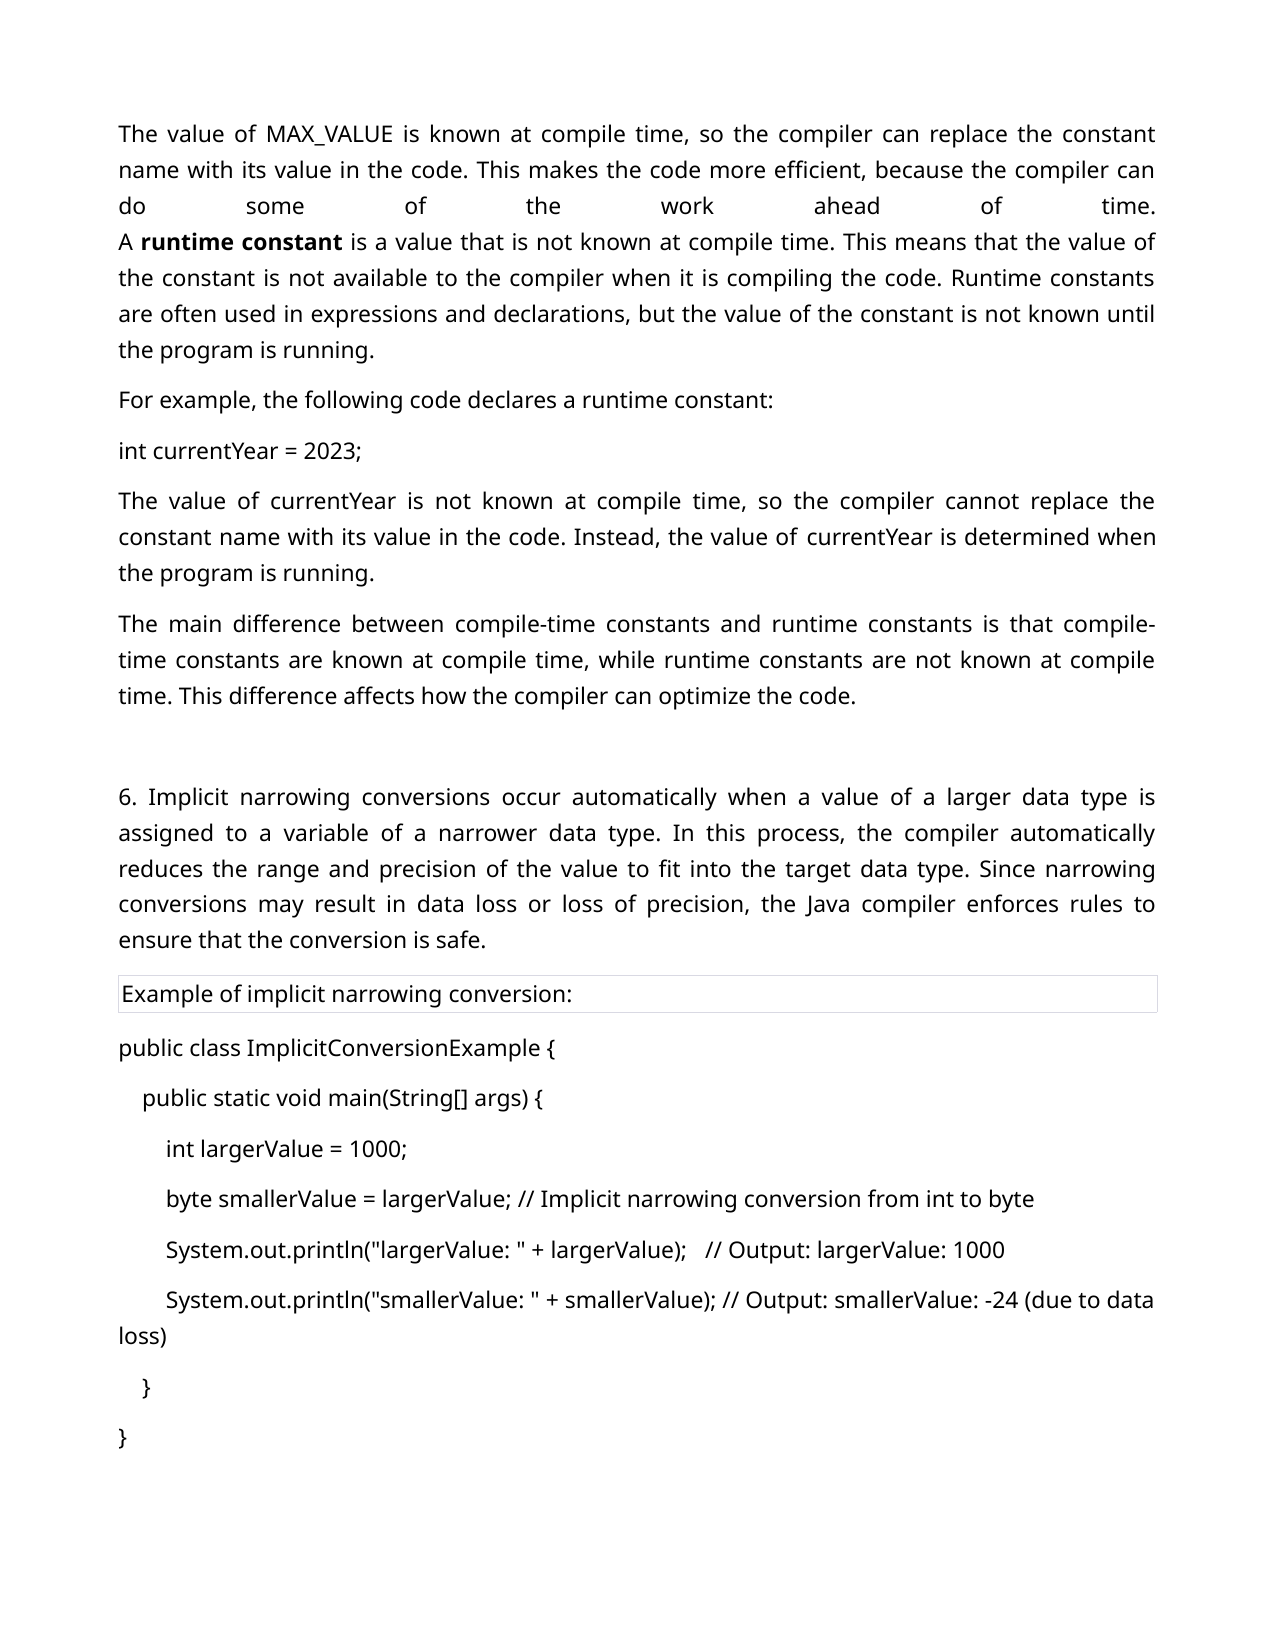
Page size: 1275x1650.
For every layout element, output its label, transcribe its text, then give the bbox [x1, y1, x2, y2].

text } [118, 1421, 1157, 1452]
text The value of currentYear is not known at compile time, so the compiler cannot replace the constant name with its value in the code. Instead, the value of currentYear is determined when the program is running. [118, 485, 1157, 588]
text public static void main(String[] args) { [118, 1082, 1157, 1113]
text public class ImplicitConversionExample { [118, 1031, 1157, 1063]
text } [118, 1371, 1157, 1402]
text The value of MAX_VALUE is known at compile time, so the compiler can replace the constant name with its value in the code. This makes the code more efficient, because the compiler can do some of the work ahead of time. A runtime constant is a value that is not known at compile time. This means that the value of the constant is not available to the compiler when it is compiling the code. Runtime constants are often used in expressions and declarations, but the value of the constant is not known until the program is running. [118, 118, 1157, 365]
text int largerValue = 1000; [118, 1132, 1157, 1164]
text The main difference between compile-time constants and runtime constants is that compile-time constants are known at compile time, while runtime constants are not known at compile time. This difference affects how the compiler can optimize the code. [118, 608, 1157, 711]
text Example of implicit narrowing conversion: [119, 976, 1157, 1012]
text System.out.println("largerValue: " + largerValue); // Output: largerValue: 1000 [118, 1233, 1157, 1265]
text int currentYear = 2023; [118, 435, 1157, 466]
text System.out.println("smallerValue: " + smallerValue); // Output: smallerValue: -24 (due to data loss) [118, 1284, 1157, 1351]
text byte smallerValue = largerValue; // Implicit narrowing conversion from int to byte [118, 1183, 1157, 1214]
text For example, the following code declares a runtime constant: [118, 384, 1157, 416]
text 6. Implicit narrowing conversions occur automatically when a value of a larger data type is assigned to a variable of a narrower data type. In this process, the compiler automatically reduces the range and precision of the value to fit into the target data type. Since narrowing conversions may result in data loss or loss of precision, the Java compiler enforces rules to ensure that the conversion is safe. [118, 781, 1157, 956]
